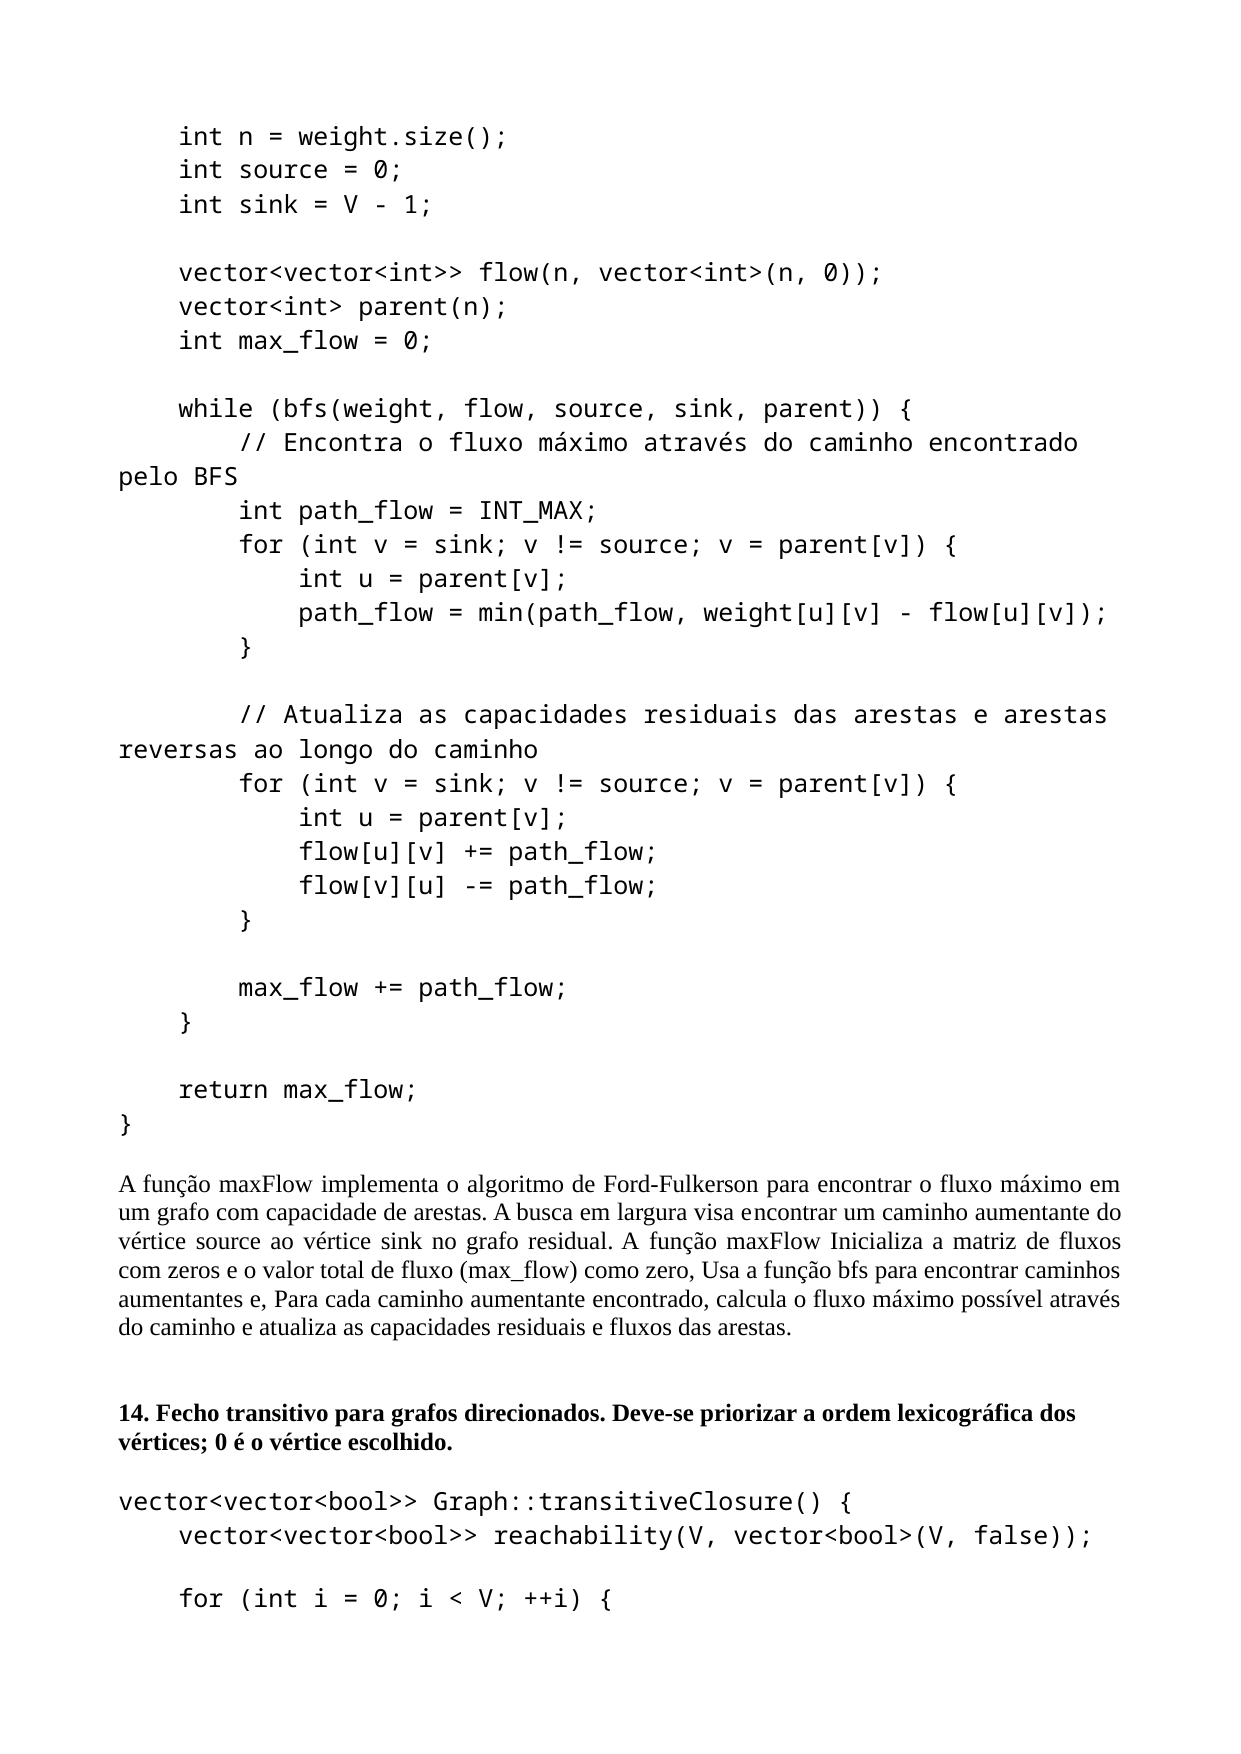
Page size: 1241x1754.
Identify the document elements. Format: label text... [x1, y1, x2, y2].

text flow[v][u] -= path_flow; [118, 867, 1122, 902]
text int path_flow = INT_MAX; [118, 493, 1122, 527]
text } [118, 1106, 1122, 1140]
text for (int i = 0; i < V; ++i) { [118, 1580, 1122, 1614]
text // Atualiza as capacidades residuais das arestas e arestas reversas ao longo do caminho [118, 697, 1122, 765]
text max_flow += path_flow; [118, 970, 1122, 1004]
text // Encontra o fluxo máximo através do caminho encontrado pelo BFS [118, 425, 1122, 493]
text int n = weight.size(); [118, 118, 1122, 152]
text } [118, 629, 1122, 663]
text vector<int> parent(n); [118, 288, 1122, 322]
text int u = parent[v]; [118, 561, 1122, 595]
text } [118, 1004, 1122, 1038]
text vector<vector<bool>> reachability(V, vector<bool>(V, false)); [118, 1518, 1122, 1552]
text vector<vector<bool>> Graph::transitiveClosure() { [118, 1484, 1122, 1518]
text return max_flow; [118, 1072, 1122, 1106]
text for (int v = sink; v != source; v = parent[v]) { [118, 765, 1122, 799]
text } [118, 902, 1122, 936]
text int u = parent[v]; [118, 799, 1122, 833]
text vector<vector<int>> flow(n, vector<int>(n, 0)); [118, 254, 1122, 288]
text int max_flow = 0; [118, 322, 1122, 357]
text path_flow = min(path_flow, weight[u][v] - flow[u][v]); [118, 595, 1122, 629]
text while (bfs(weight, flow, source, sink, parent)) { [118, 391, 1122, 425]
text int sink = V - 1; [118, 186, 1122, 220]
text flow[u][v] += path_flow; [118, 833, 1122, 867]
text A função maxFlow implementa o algoritmo de Ford-Fulkerson para encontrar o fluxo máximo em um grafo com capacidade de arestas. A busca em largura visa encontrar um caminho aumentante do vértice source ao vértice sink no grafo residual. A função maxFlow Inicializa a matriz de fluxos com zeros e o valor total de fluxo (max_flow) como zero, Usa a função bfs para encontrar caminhos aumentantes e, Para cada caminho aumentante encontrado, calcula o fluxo máximo possível através do caminho e atualiza as capacidades residuais e fluxos das arestas. [118, 1169, 1122, 1341]
text int source = 0; [118, 152, 1122, 186]
text for (int v = sink; v != source; v = parent[v]) { [118, 527, 1122, 561]
text 14. Fecho transitivo para grafos direcionados. Deve-se priorizar a ordem lexicográfica dos vértices; 0 é o vértice escolhido. [118, 1398, 1122, 1455]
